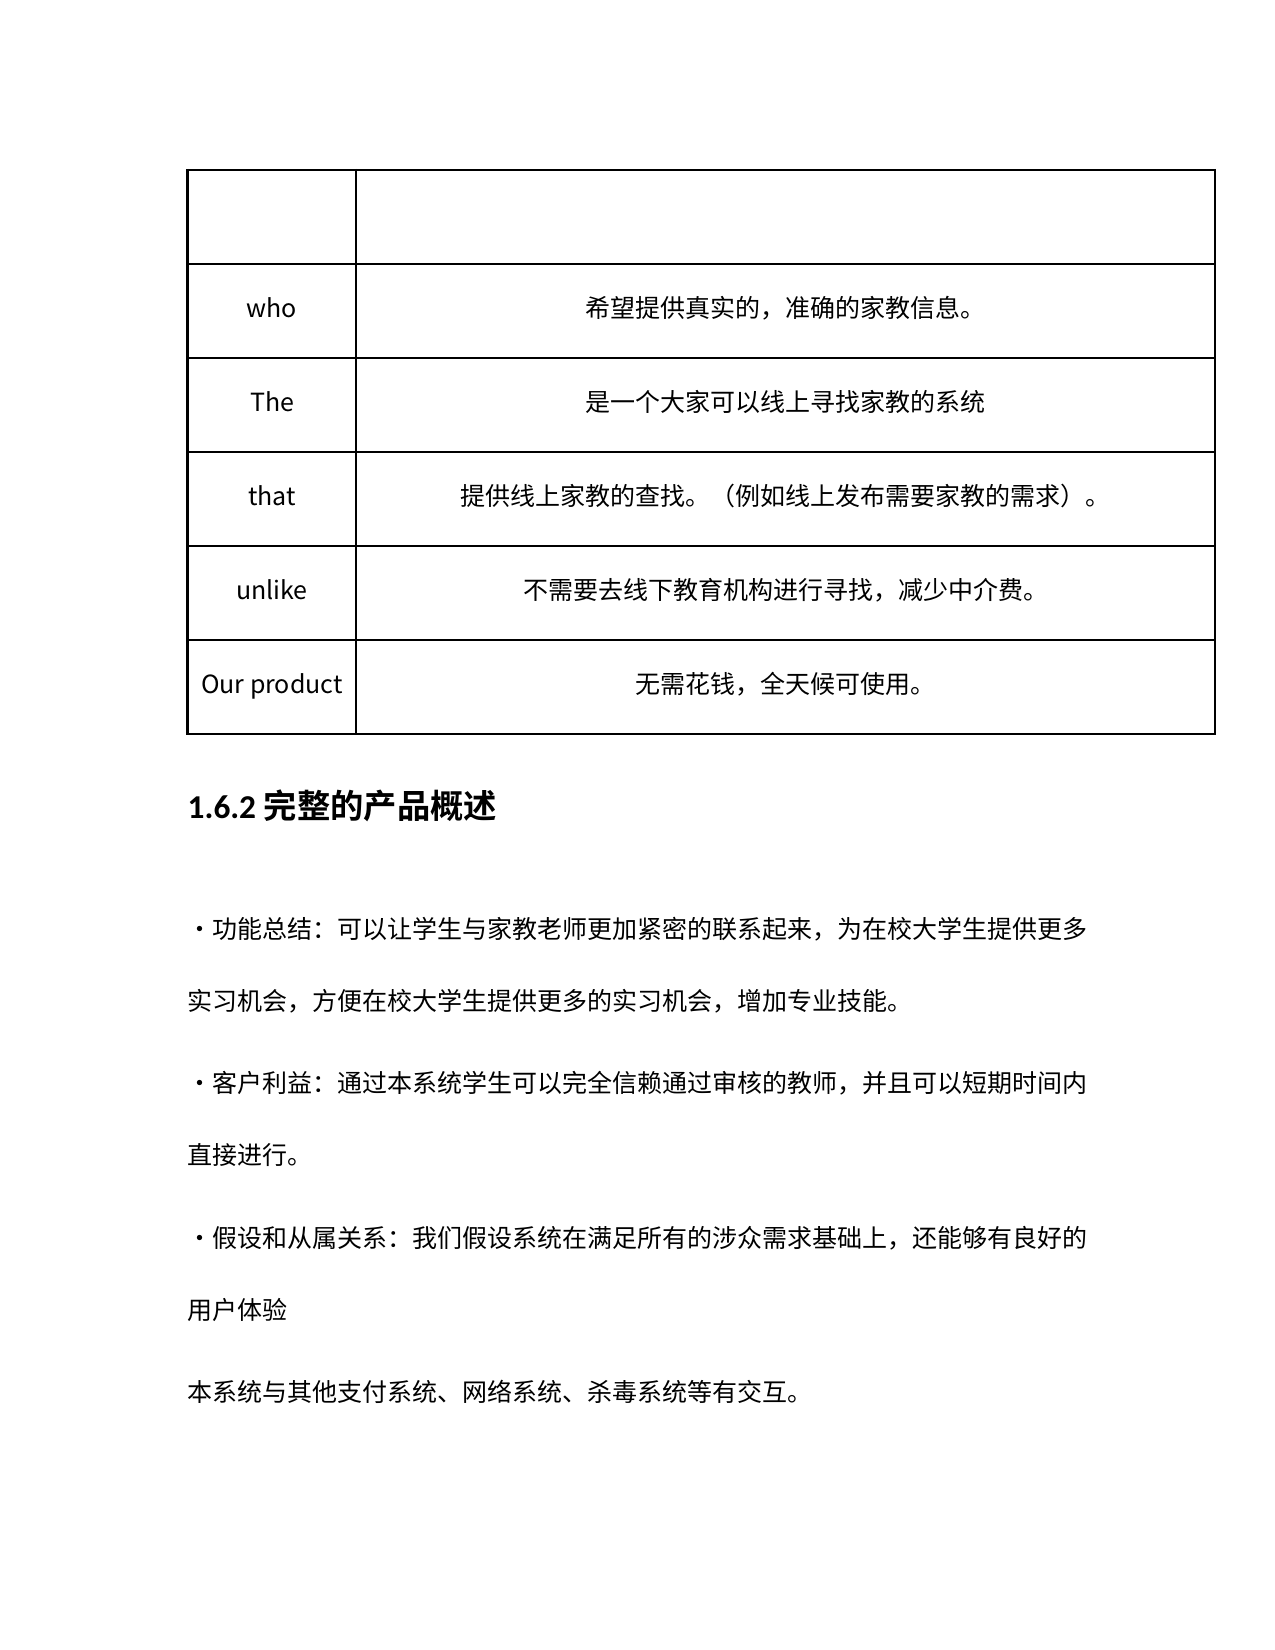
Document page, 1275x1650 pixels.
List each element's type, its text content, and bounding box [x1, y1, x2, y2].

text 本系统与其他支付系统、网络系统、杀毒系统等有交互。 [187, 1349, 1087, 1412]
table_header [357, 171, 1214, 263]
table_header [189, 171, 355, 263]
table_cell 提供线上家教的查找。（例如线上发布需要家教的需求）。 [357, 453, 1214, 545]
text •功能总结：可以让学生与家教老师更加紧密的联系起来，为在校大学生提供更多实习机会，方便在校大学生提供更多的实习机会，增加专业技能。 [187, 886, 1087, 1020]
subtitle 1.6.2 完整的产品概述 [187, 762, 1087, 825]
table_cell The [189, 359, 355, 451]
text •假设和从属关系：我们假设系统在满足所有的涉众需求基础上，还能够有良好的用户体验 [187, 1195, 1087, 1329]
table_cell 希望提供真实的，准确的家教信息。 [357, 265, 1214, 357]
table_cell that [189, 453, 355, 545]
table_cell 无需花钱，全天候可使用。 [357, 641, 1214, 733]
table_cell 是一个大家可以线上寻找家教的系统 [357, 359, 1214, 451]
table_cell who [189, 265, 355, 357]
text •客户利益：通过本系统学生可以完全信赖通过审核的教师，并且可以短期时间内直接进行。 [187, 1040, 1087, 1175]
table_cell unlike [189, 547, 355, 639]
table_cell 不需要去线下教育机构进行寻找，减少中介费。 [357, 547, 1214, 639]
table_cell Our product [189, 641, 355, 733]
